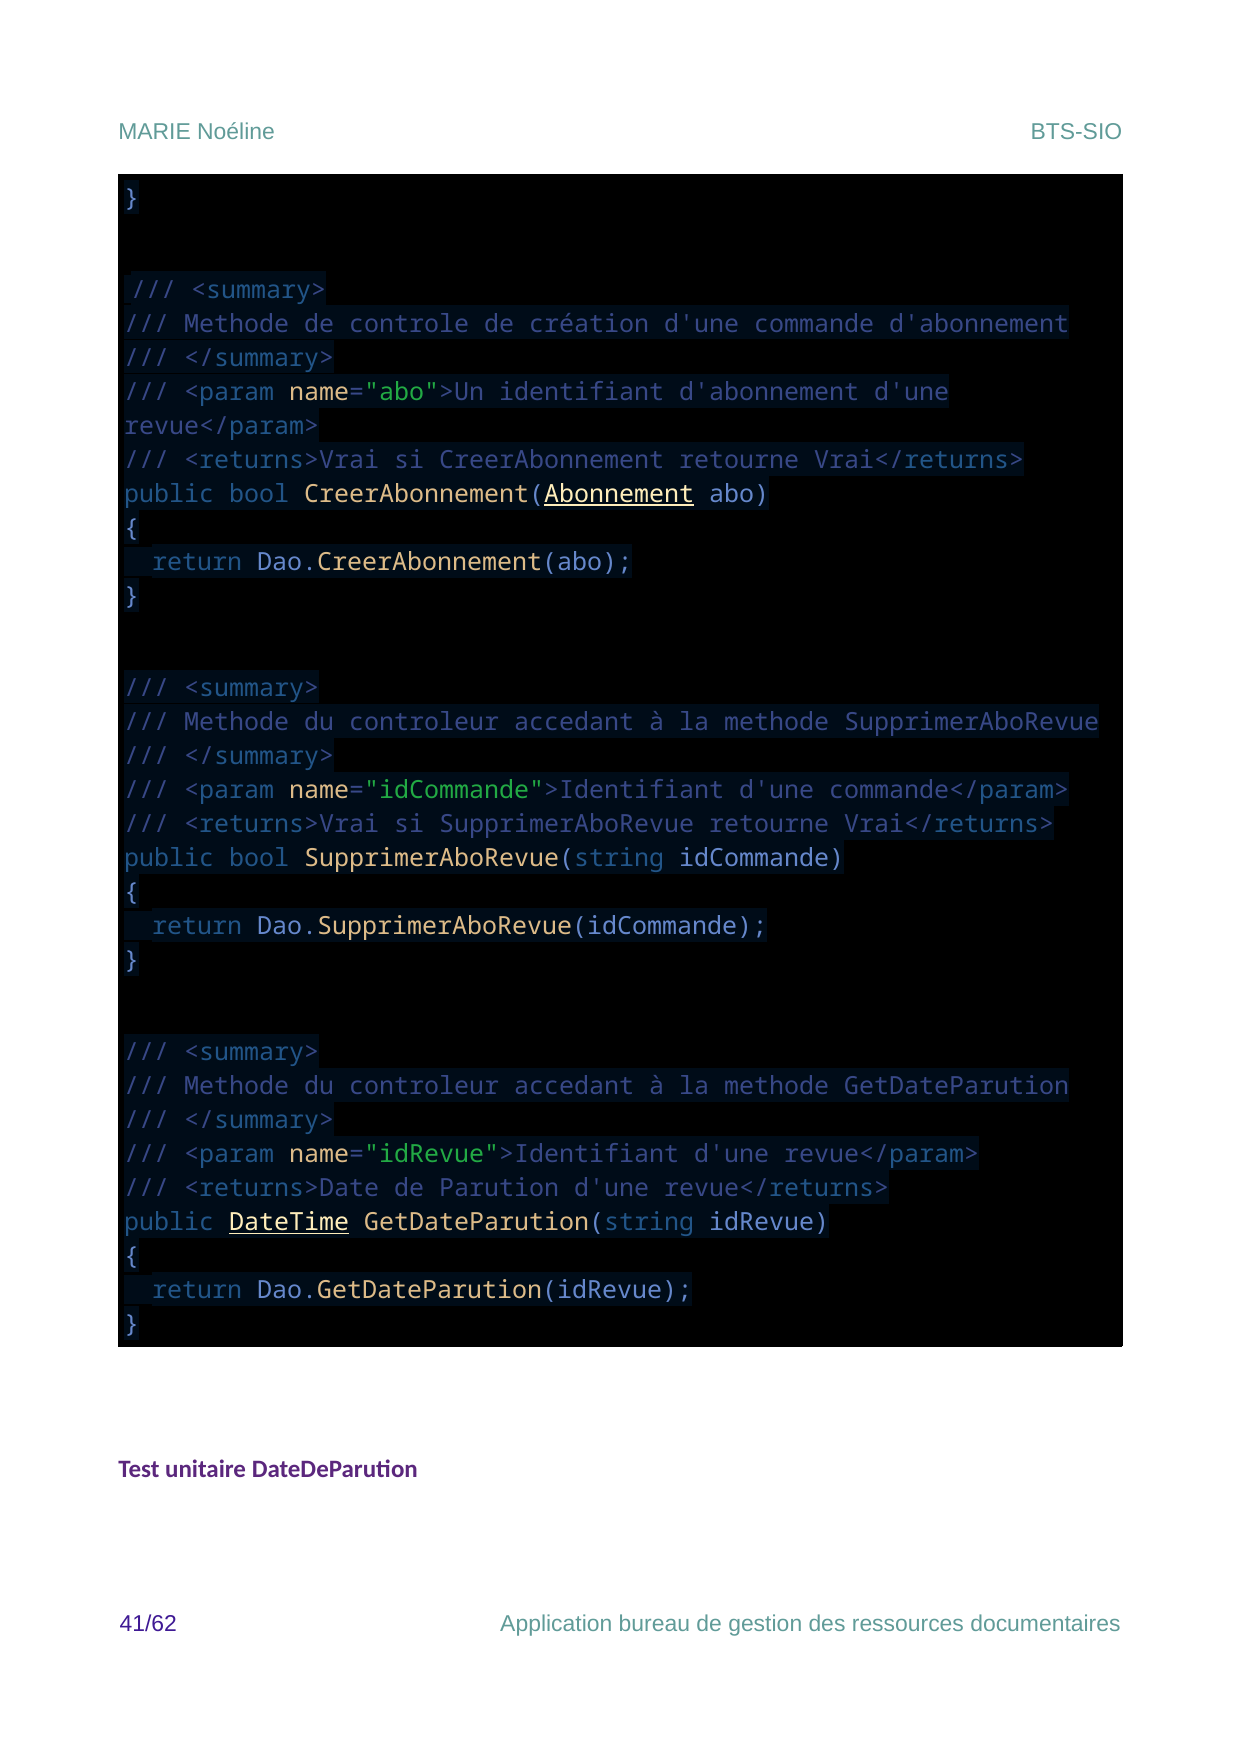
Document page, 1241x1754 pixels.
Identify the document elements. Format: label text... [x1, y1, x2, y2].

table_header } /// <summary> /// Methode de controle de création d'une commande d'abonnement /// </summary> /// <param name="abo">Un identifiant d'abonnement d'une revue</param> /// <returns>Vrai si CreerAbonnement retourne Vrai</returns> public bool CreerAbonnement(Abonnement abo) { return Dao.CreerAbonnement(abo); } /// <summary> /// Methode du controleur accedant à la methode SupprimerAboRevue /// </summary> /// <param name="idCommande">Identifiant d'une commande</param> /// <returns>Vrai si SupprimerAboRevue retourne Vrai</returns> public bool SupprimerAboRevue(string idCommande) { return Dao.SupprimerAboRevue(idCommande); } /// <summary> /// Methode du controleur accedant à la methode GetDateParution /// </summary> /// <param name="idRevue">Identifiant d'une revue</param> /// <returns>Date de Parution d'une revue</returns> public DateTime GetDateParution(string idRevue) { return Dao.GetDateParution(idRevue); } [119, 175, 1122, 1346]
subtitle Test unitaire DateDeParution [118, 1454, 1122, 1484]
